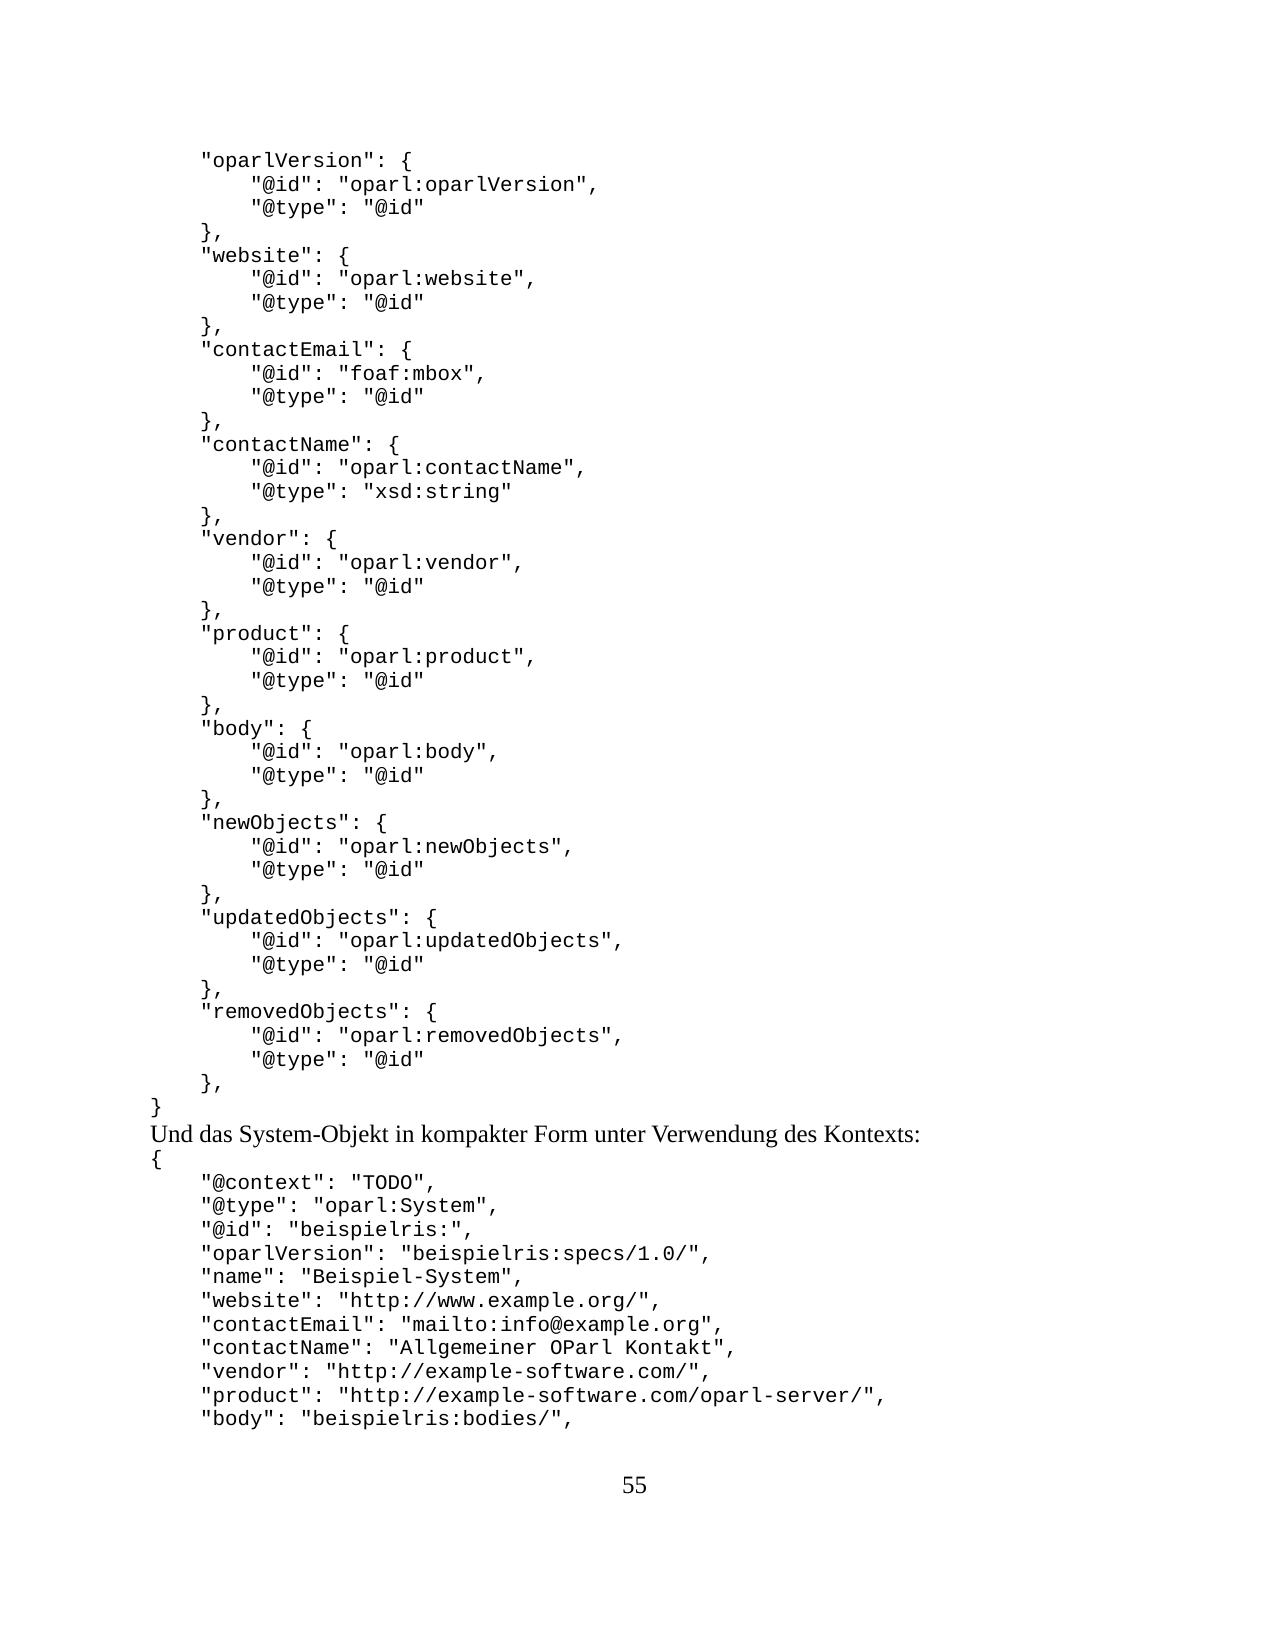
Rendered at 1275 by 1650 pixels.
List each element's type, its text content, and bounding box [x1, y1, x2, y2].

text }, [150, 694, 1125, 717]
text "@type": "oparl:System", [150, 1196, 1125, 1219]
text "product": "http://example-software.com/oparl-server/", [150, 1385, 1125, 1408]
text Und das System-Objekt in kompakter Form unter Verwendung des Kontexts: [150, 1119, 1125, 1148]
text } [150, 1096, 1125, 1119]
text }, [150, 599, 1125, 623]
text "@type": "xsd:string" [150, 481, 1125, 505]
text "@type": "@id" [150, 670, 1125, 694]
text }, [150, 505, 1125, 528]
text "@type": "@id" [150, 197, 1125, 221]
text "@type": "@id" [150, 765, 1125, 788]
text "@type": "@id" [150, 386, 1125, 410]
text "website": "http://www.example.org/", [150, 1290, 1125, 1314]
text "@id": "foaf:mbox", [150, 363, 1125, 386]
text "updatedObjects": { [150, 907, 1125, 930]
text "@id": "oparl:body", [150, 741, 1125, 765]
text "oparlVersion": { [150, 150, 1125, 174]
text "@id": "oparl:vendor", [150, 552, 1125, 576]
text "vendor": { [150, 528, 1125, 552]
text "@type": "@id" [150, 576, 1125, 599]
text }, [150, 410, 1125, 434]
text }, [150, 1072, 1125, 1096]
text "@type": "@id" [150, 292, 1125, 316]
text { [150, 1148, 1125, 1172]
text "@context": "TODO", [150, 1172, 1125, 1196]
text "@id": "oparl:updatedObjects", [150, 930, 1125, 954]
text "@type": "@id" [150, 859, 1125, 883]
text "@id": "oparl:removedObjects", [150, 1025, 1125, 1048]
text }, [150, 221, 1125, 244]
text "website": { [150, 244, 1125, 268]
text "@id": "oparl:newObjects", [150, 836, 1125, 859]
text "@id": "oparl:website", [150, 268, 1125, 292]
text "body": { [150, 717, 1125, 741]
text "contactName": { [150, 434, 1125, 457]
text "removedObjects": { [150, 1001, 1125, 1025]
text "@id": "oparl:product", [150, 647, 1125, 670]
text "@type": "@id" [150, 954, 1125, 978]
text "contactName": "Allgemeiner OParl Kontakt", [150, 1337, 1125, 1361]
text }, [150, 316, 1125, 339]
text "vendor": "http://example-software.com/", [150, 1361, 1125, 1385]
text "@id": "oparl:oparlVersion", [150, 174, 1125, 197]
text }, [150, 883, 1125, 907]
text "contactEmail": "mailto:info@example.org", [150, 1314, 1125, 1337]
text "@id": "oparl:contactName", [150, 457, 1125, 481]
text "@type": "@id" [150, 1048, 1125, 1072]
text "newObjects": { [150, 812, 1125, 836]
text "@id": "beispielris:", [150, 1219, 1125, 1243]
text "name": "Beispiel-System", [150, 1266, 1125, 1290]
text "oparlVersion": "beispielris:specs/1.0/", [150, 1243, 1125, 1266]
text "contactEmail": { [150, 339, 1125, 363]
text "product": { [150, 623, 1125, 647]
text "body": "beispielris:bodies/", [150, 1408, 1125, 1432]
text }, [150, 978, 1125, 1001]
text }, [150, 788, 1125, 812]
